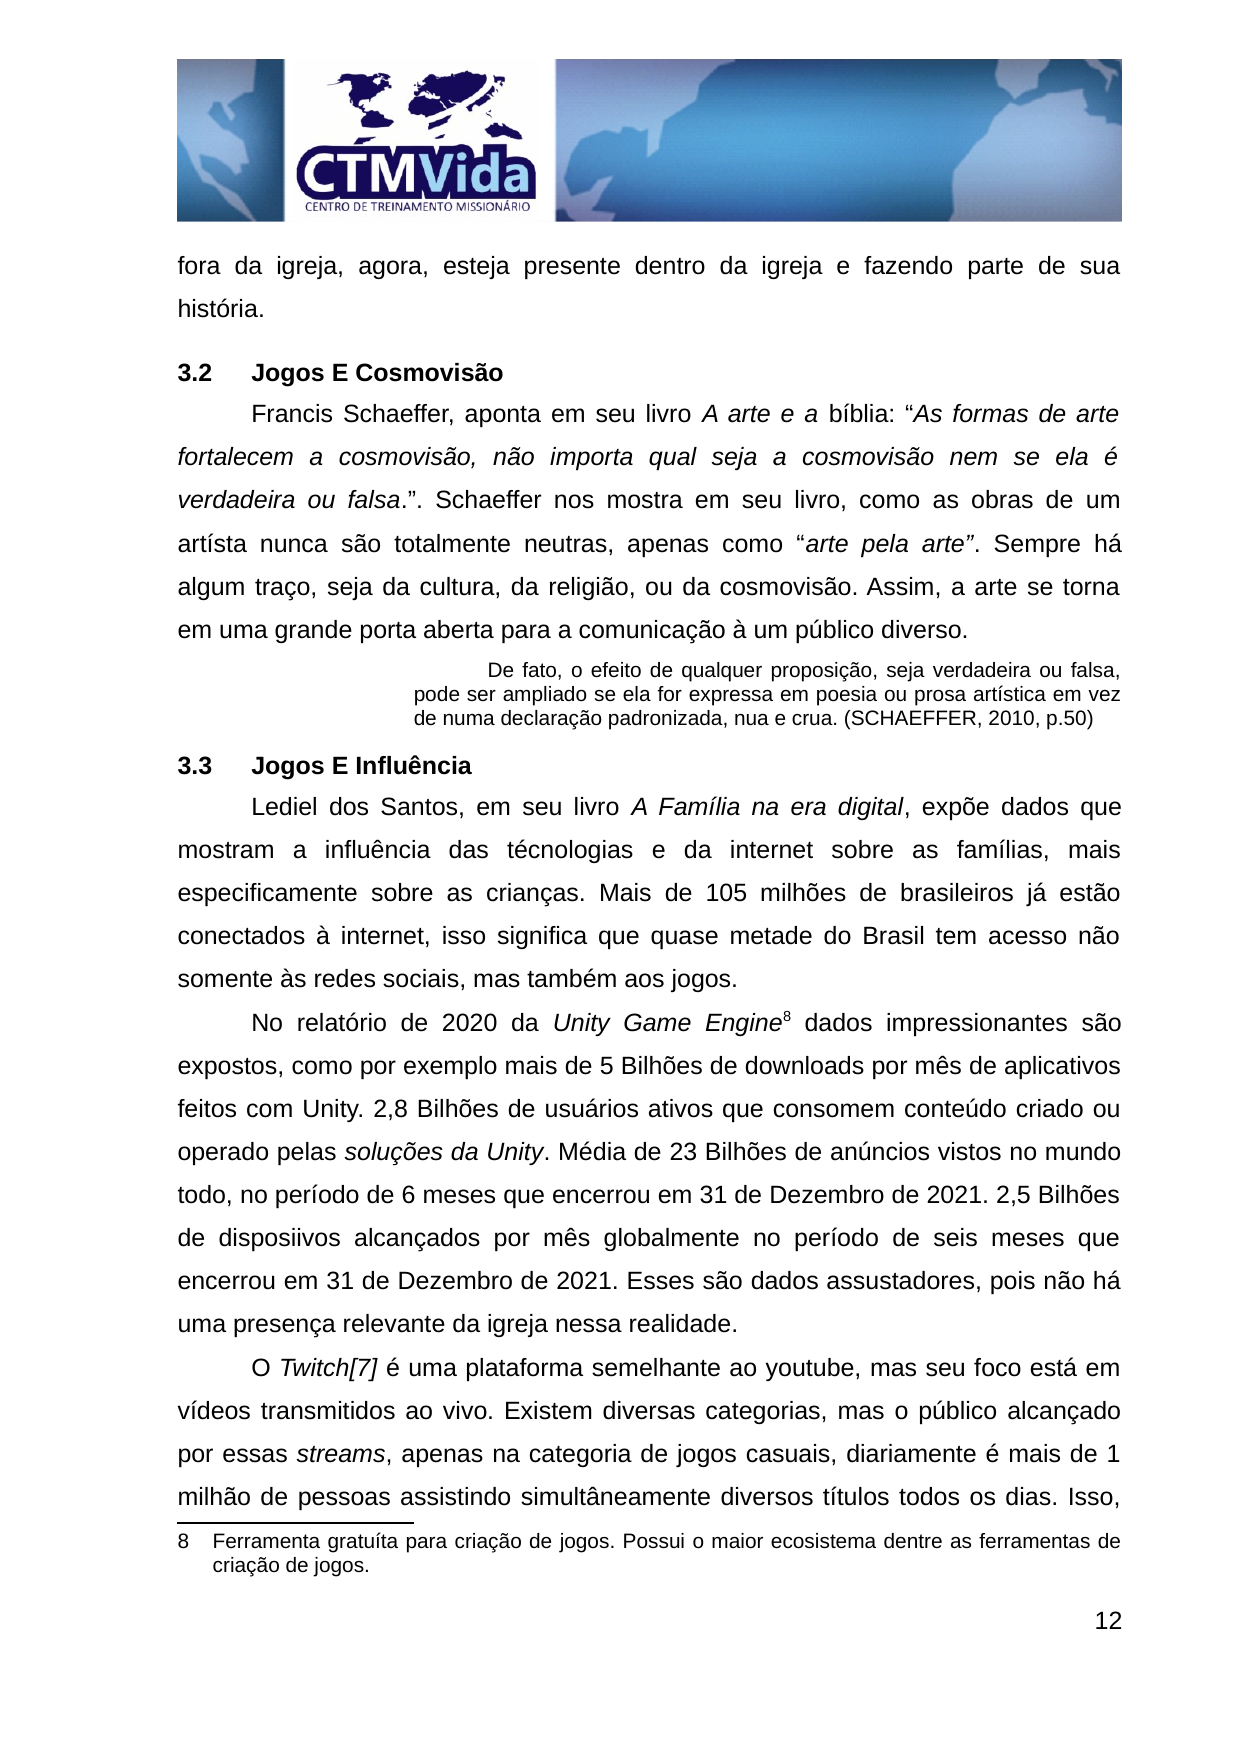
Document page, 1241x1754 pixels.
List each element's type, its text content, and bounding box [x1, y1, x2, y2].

text O Twitch[7] é uma plataforma semelhante ao youtube, mas seu foco está em vídeos transmitidos ao vivo. Existem diversas categorias, mas o público alcançado por essas streams, apenas na categoria de jogos casuais, diariamente é mais de 1 milhão de pessoas assistindo simultâneamente diversos títulos todos os dias. Isso, [177, 1353, 1122, 1511]
text Lediel dos Santos, em seu livro A Família na era digital, expõe dados que mostram a influência das técnologias e da internet sobre as famílias, mais especificamente sobre as crianças. Mais de 105 milhões de brasileiros já estão conectados à internet, isso significa que quase metade do Brasil tem acesso não somente às redes sociais, mas também aos jogos. [177, 792, 1122, 993]
subtitle 3.2 Jogos e Cosmovisão [177, 358, 1122, 387]
text Ferramenta gratuíta para criação de jogos. Possui o maior ecosistema dentre as ferramentas de criação de jogos. [177, 1529, 1122, 1577]
picture [177, 59, 1122, 222]
text fora da igreja, agora, esteja presente dentro da igreja e fazendo parte de sua história. [177, 251, 1122, 323]
text No relatório de 2020 da Unity Game Engine dados impressionantes são expostos, como por exemplo mais de 5 Bilhões de downloads por mês de aplicativos feitos com Unity. 2,8 Bilhões de usuários ativos que consomem conteúdo criado ou operado pelas soluções da Unity. Média de 23 Bilhões de anúncios vistos no mundo todo, no período de 6 meses que encerrou em 31 de Dezembro de 2021. 2,5 Bilhões de disposiivos alcançados por mês globalmente no período de seis meses que encerrou em 31 de Dezembro de 2021. Esses são dados assustadores, pois não há uma presença relevante da igreja nessa realidade. [177, 1008, 1122, 1338]
text Francis Schaeffer, aponta em seu livro A arte e a bíblia: “As formas de arte fortalecem a cosmovisão, não importa qual seja a cosmovisão nem se ela é verdadeira ou falsa.”. Schaeffer nos mostra em seu livro, como as obras de um artísta nunca são totalmente neutras, apenas como “arte pela arte”. Sempre há algum traço, seja da cultura, da religião, ou da cosmovisão. Assim, a arte se torna em uma grande porta aberta para a comunicação à um público diverso. [177, 399, 1122, 644]
text De fato, o efeito de qualquer proposição, seja verdadeira ou falsa, pode ser ampliado se ela for expressa em poesia ou prosa artística em vez de numa declaração padronizada, nua e crua. (SCHAEFFER, 2010, p.50) [413, 658, 1122, 730]
subtitle 3.3 Jogos e Influência [177, 751, 1122, 779]
